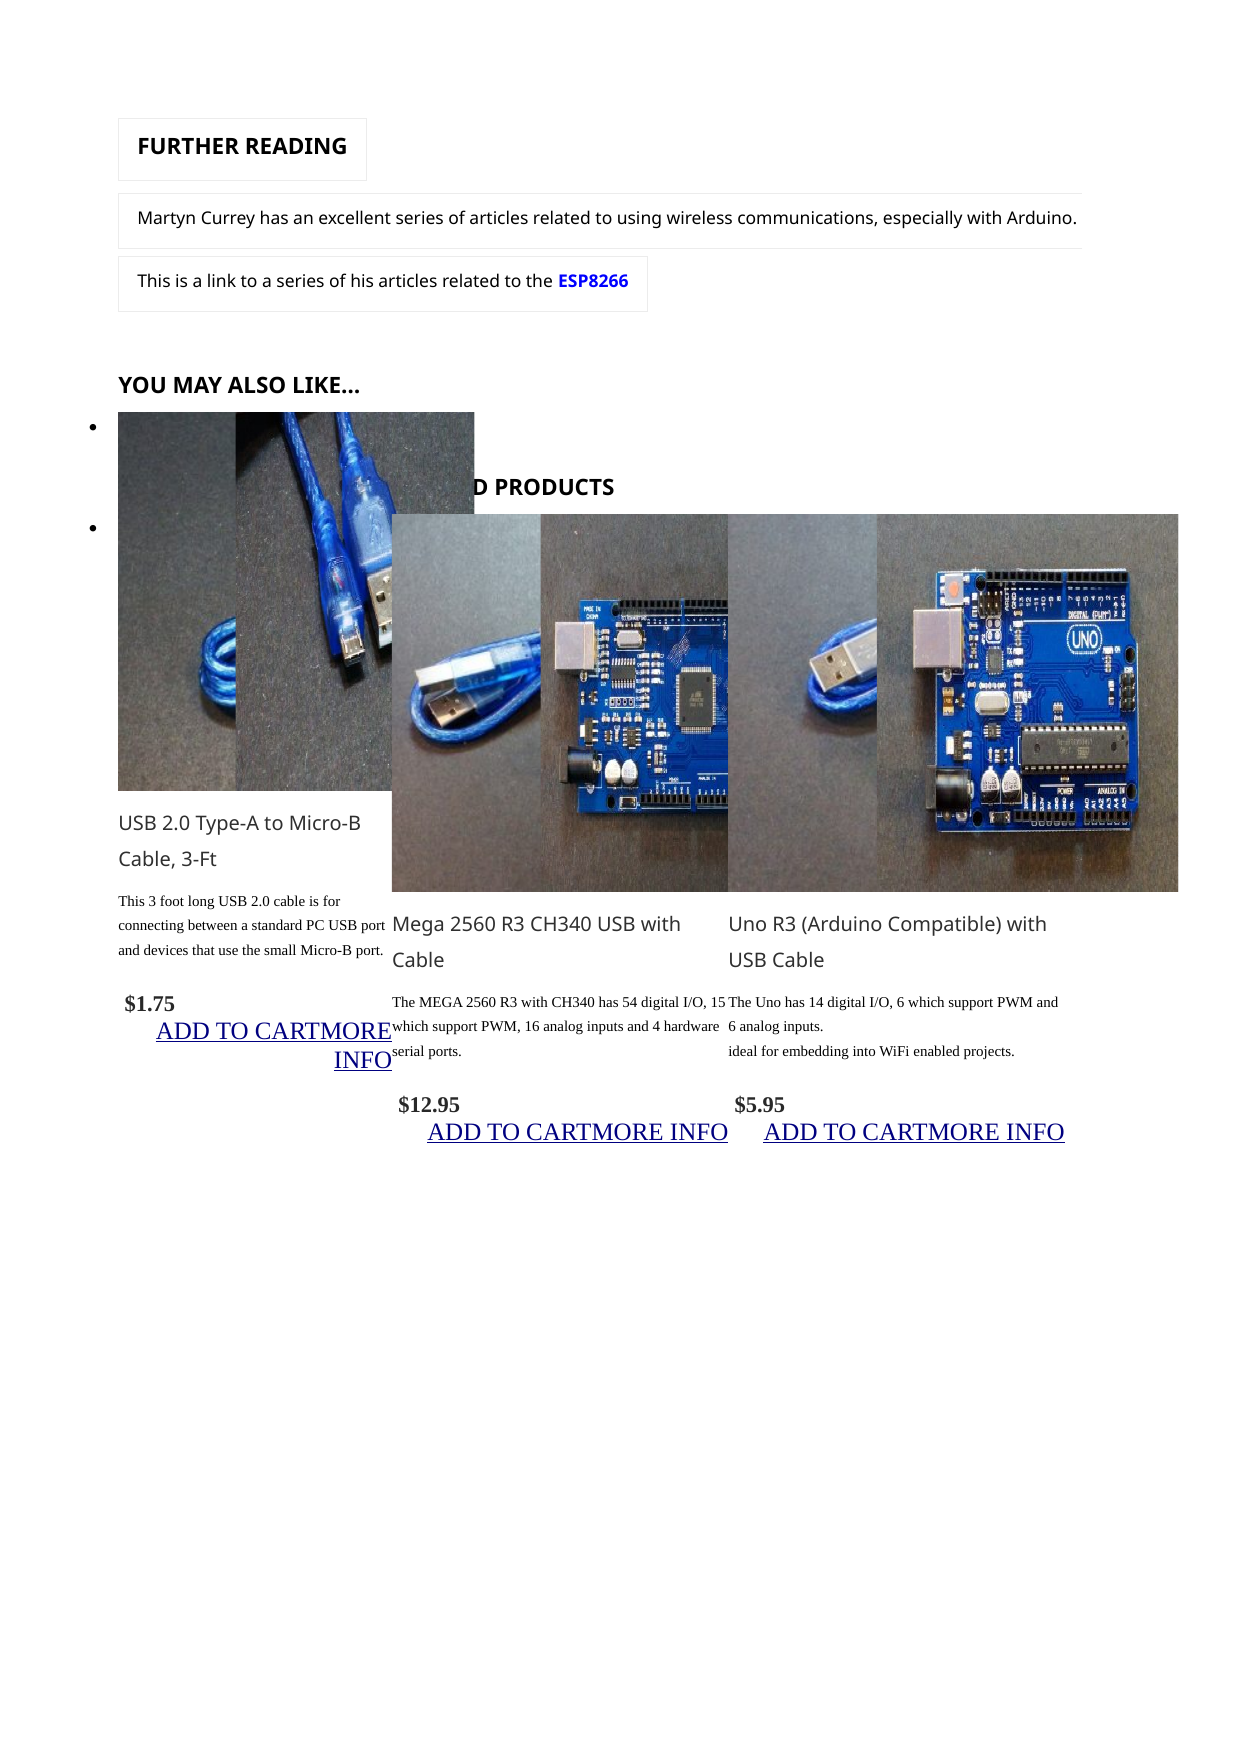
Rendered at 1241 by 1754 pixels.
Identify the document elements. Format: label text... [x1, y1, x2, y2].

list The ESP8266 D1 Mini V2 ESP-12F WiFI Module is a powerful WiFi enabled processor in a compact package ideal for embedding into WiFi enabled projects. [728, 1035, 1064, 1059]
subtitle Mega 2560 R3 CH340 USB with Cable [392, 910, 728, 973]
text Martyn Currey has an excellent series of articles related to using wireless communications, especially with Arduino. This is a link to a series of his articles related to the ESP8266 [118, 193, 1122, 312]
list This 3 foot long USB 2.0 cable is for connecting between a standard PC USB port and devices that use the small Micro-B port. [118, 893, 392, 958]
subtitle FURTHER READING [119, 119, 366, 180]
subtitle RELATED PRODUCTS [475, 471, 1122, 502]
subtitle USB 2.0 Type-A to Micro-B Cable, 3-Ft [118, 809, 391, 872]
subtitle YOU MAY ALSO LIKE… [118, 370, 1122, 400]
list $1.75 [124, 990, 386, 1016]
list The MEGA 2560 R3 with CH340 has 54 digital I/O, 15 which support PWM, 16 analog inputs and 4 hardware serial ports. [392, 994, 728, 1059]
list ADD TO CARTMORE INFO [392, 1117, 728, 1146]
subtitle [367, 118, 1122, 180]
list $12.95 [398, 1091, 722, 1117]
picture [118, 412, 1179, 892]
list ADD TO CARTMORE INFO [118, 1016, 392, 1073]
list ADD TO CARTMORE INFO [728, 1117, 1064, 1146]
list $5.95 [734, 1091, 1058, 1117]
subtitle Uno R3 (Arduino Compatible) with USB Cable [728, 910, 1064, 973]
list The Uno has 14 digital I/O, 6 which support PWM and 6 analog inputs. [728, 994, 1064, 1035]
